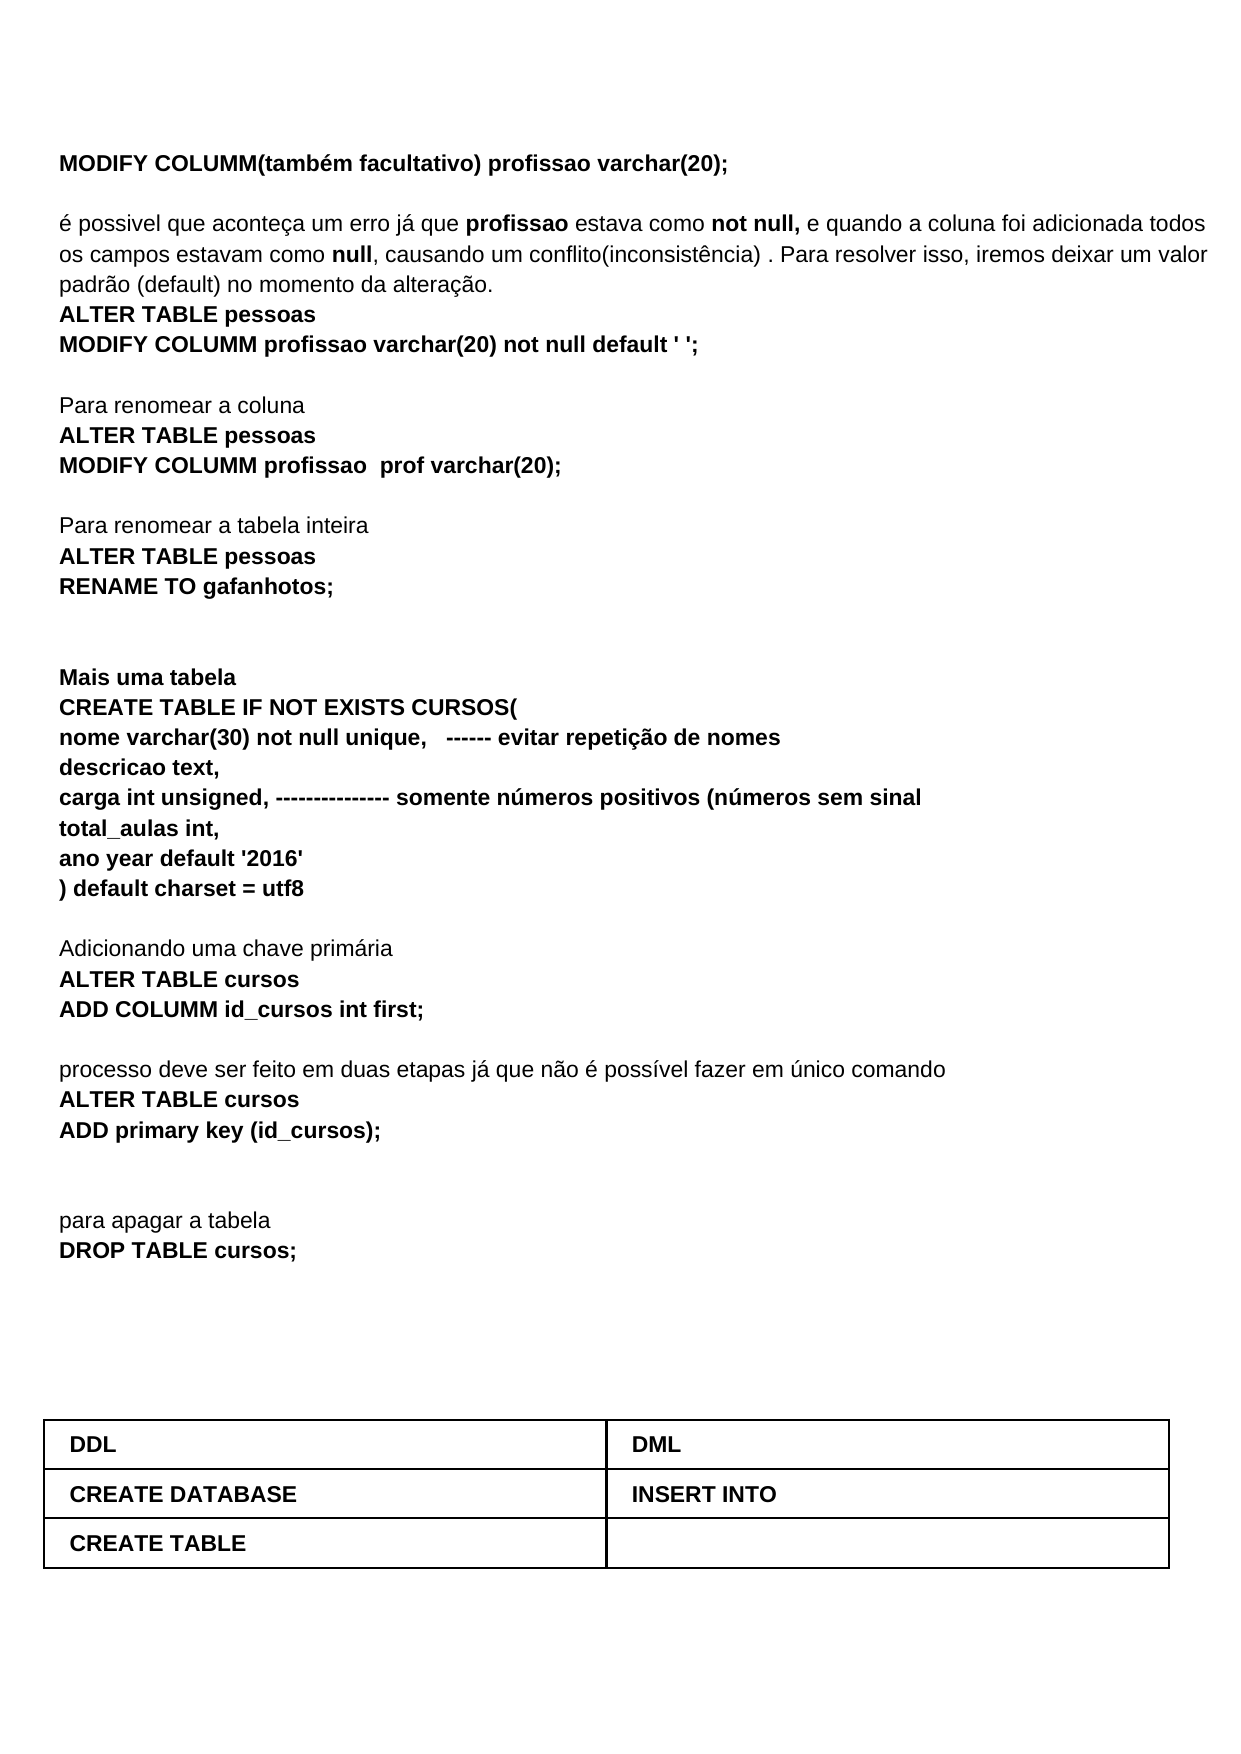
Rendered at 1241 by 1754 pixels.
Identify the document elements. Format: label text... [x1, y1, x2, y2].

table_cell [608, 1519, 1168, 1567]
text MODIFY COLUMM profissao varchar(20) not null default ' '; [59, 331, 1232, 358]
text nome varchar(30) not null unique, ------ evitar repetição de nomes [59, 724, 1232, 750]
text DROP TABLE cursos; [59, 1237, 1232, 1264]
table_header DDL [45, 1421, 605, 1468]
text ano year default '2016' [59, 845, 1232, 871]
table_cell CREATE DATABASE [45, 1470, 605, 1517]
text MODIFY COLUMM(também facultativo) profissao varchar(20); [59, 150, 1232, 176]
text carga int unsigned, --------------- somente números positivos (números sem sinal [59, 784, 1232, 811]
text total_aulas int, [59, 814, 1232, 841]
text ALTER TABLE cursos [59, 1086, 1232, 1113]
text RENAME TO gafanhotos; [59, 573, 1232, 599]
text é possivel que aconteça um erro já que profissao estava como not null, e quando a coluna foi adicionada todos os campos estavam como null, causando um conflito(inconsistência) . Para resolver isso, iremos deixar um valor padrão (default) no momento da alteração. [59, 210, 1232, 297]
text ADD primary key (id_cursos); [59, 1117, 1232, 1143]
text ALTER TABLE cursos [59, 966, 1232, 992]
text Mais uma tabela [59, 663, 1232, 690]
text Para renomear a coluna [59, 392, 1232, 418]
table_header DML [608, 1421, 1168, 1468]
text MODIFY COLUMM profissao prof varchar(20); [59, 452, 1232, 478]
text ADD COLUMM id_cursos int first; [59, 996, 1232, 1022]
text ALTER TABLE pessoas [59, 422, 1232, 448]
text para apagar a tabela [59, 1207, 1232, 1234]
text ALTER TABLE pessoas [59, 543, 1232, 569]
text CREATE TABLE IF NOT EXISTS CURSOS( [59, 694, 1232, 720]
text descricao text, [59, 754, 1232, 781]
table_cell INSERT INTO [608, 1470, 1168, 1517]
table_cell CREATE TABLE [45, 1519, 605, 1567]
text Para renomear a tabela inteira [59, 512, 1232, 539]
text processo deve ser feito em duas etapas já que não é possível fazer em único comando [59, 1056, 1232, 1083]
text ) default charset = utf8 [59, 875, 1232, 901]
text ALTER TABLE pessoas [59, 301, 1232, 327]
text Adicionando uma chave primária [59, 935, 1232, 962]
